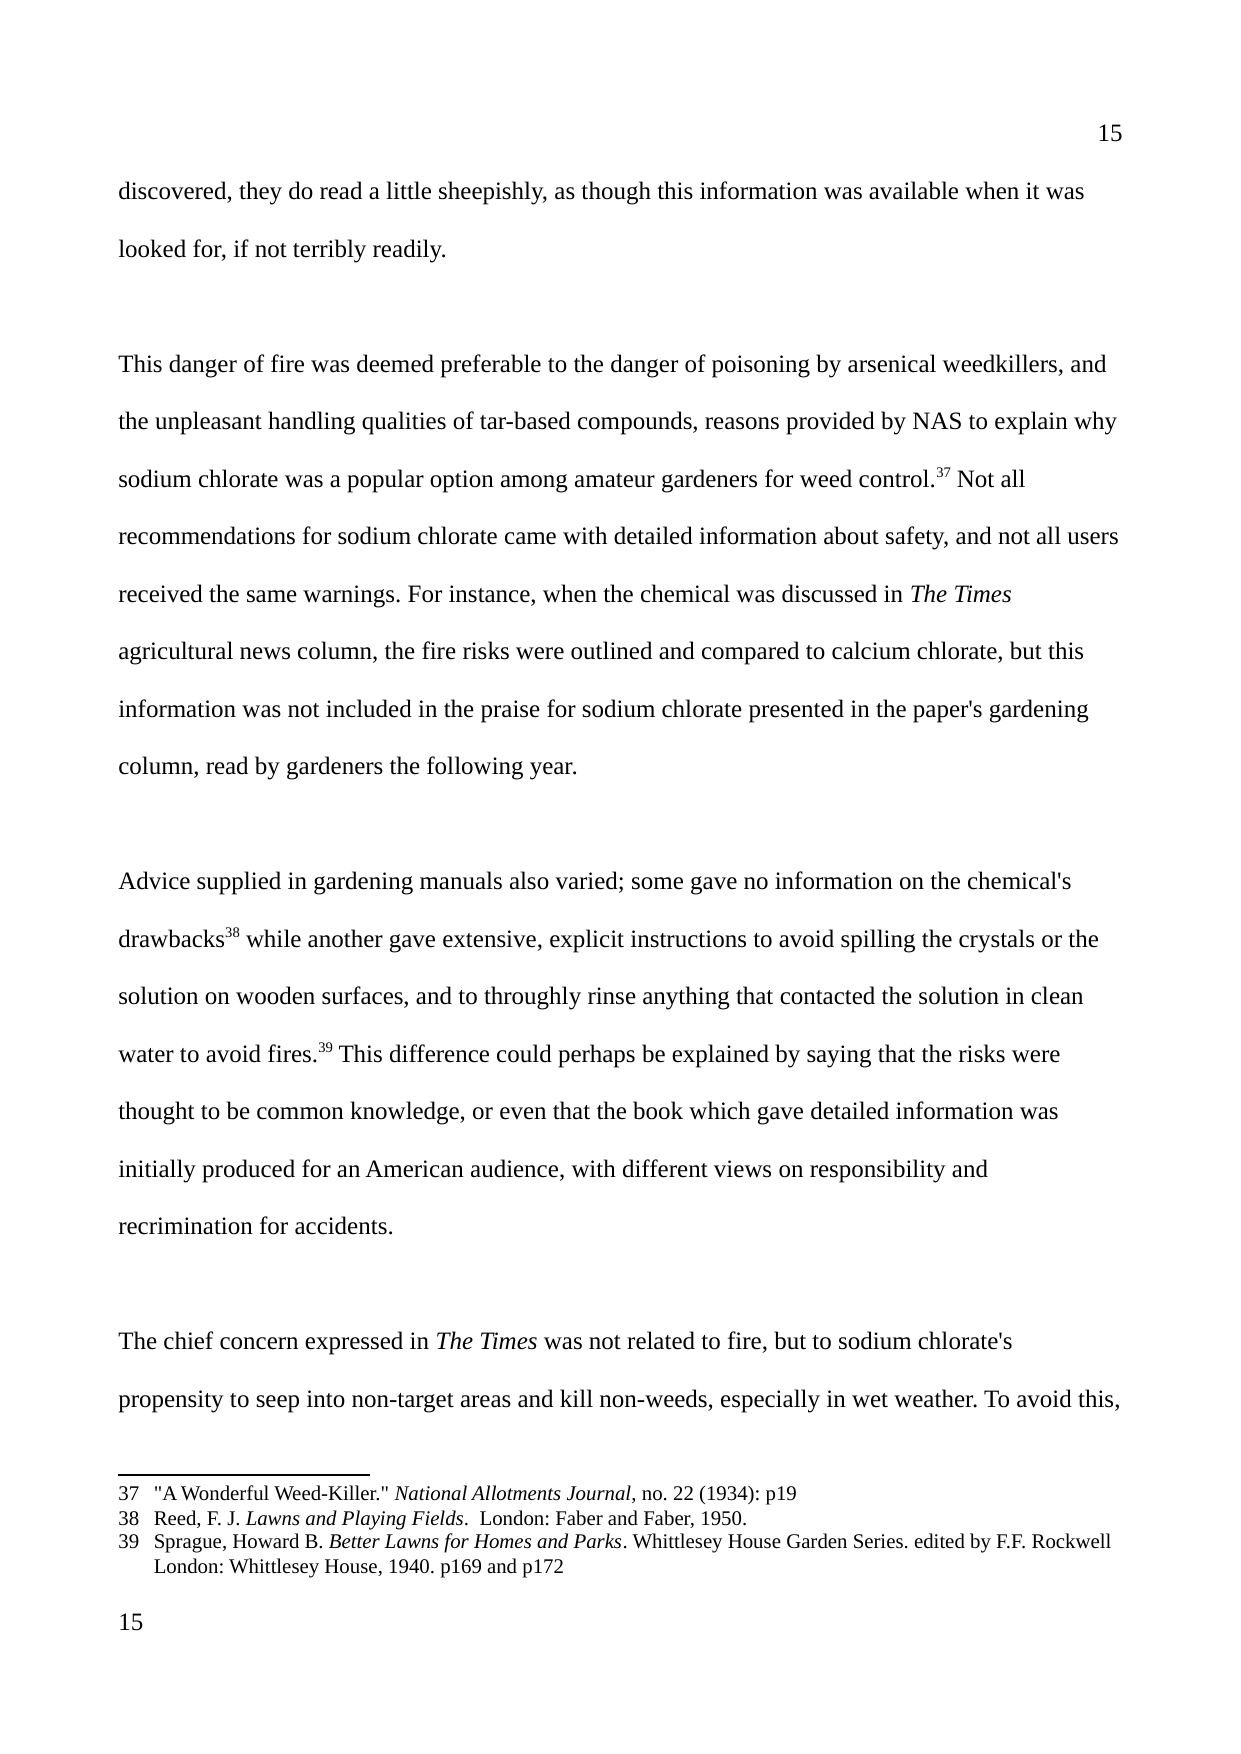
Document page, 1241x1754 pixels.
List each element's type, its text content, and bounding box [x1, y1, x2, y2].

text "A Wonderful Weed-Killer." National Allotments Journal, no. 22 (1934): p19 [118, 1481, 1122, 1505]
text discovered, they do read a little sheepishly, as though this information was available when it was looked for, if not terribly readily. [118, 176, 1122, 263]
text This danger of fire was deemed preferable to the danger of poisoning by arsenical weedkillers, and the unpleasant handling qualities of tar-based compounds, reasons provided by NAS to explain why sodium chlorate was a popular option among amateur gardeners for weed control. Not all recommendations for sodium chlorate came with detailed information about safety, and not all users received the same warnings. For instance, when the chemical was discussed in The Times agricultural news column, the fire risks were outlined and compared to calcium chlorate, but this information was not included in the praise for sodium chlorate presented in the paper's gardening column, read by gardeners the following year. [118, 349, 1122, 780]
text Advice supplied in gardening manuals also varied; some gave no information on the chemical's drawbacks while another gave extensive, explicit instructions to avoid spilling the crystals or the solution on wooden surfaces, and to throughly rinse anything that contacted the solution in clean water to avoid fires. This difference could perhaps be explained by saying that the risks were thought to be common knowledge, or even that the book which gave detailed information was initially produced for an American audience, with different views on responsibility and recrimination for accidents. [118, 866, 1122, 1240]
text Reed, F. J. Lawns and Playing Fields. London: Faber and Faber, 1950. [118, 1505, 1122, 1529]
text The chief concern expressed in The Times was not related to fire, but to sodium chlorate's propensity to seep into non-target areas and kill non-weeds, especially in wet weather. To avoid this, [118, 1326, 1122, 1413]
text Sprague, Howard B. Better Lawns for Homes and Parks. Whittlesey House Garden Series. edited by F.F. Rockwell London: Whittlesey House, 1940. p169 and p172 [118, 1529, 1122, 1578]
